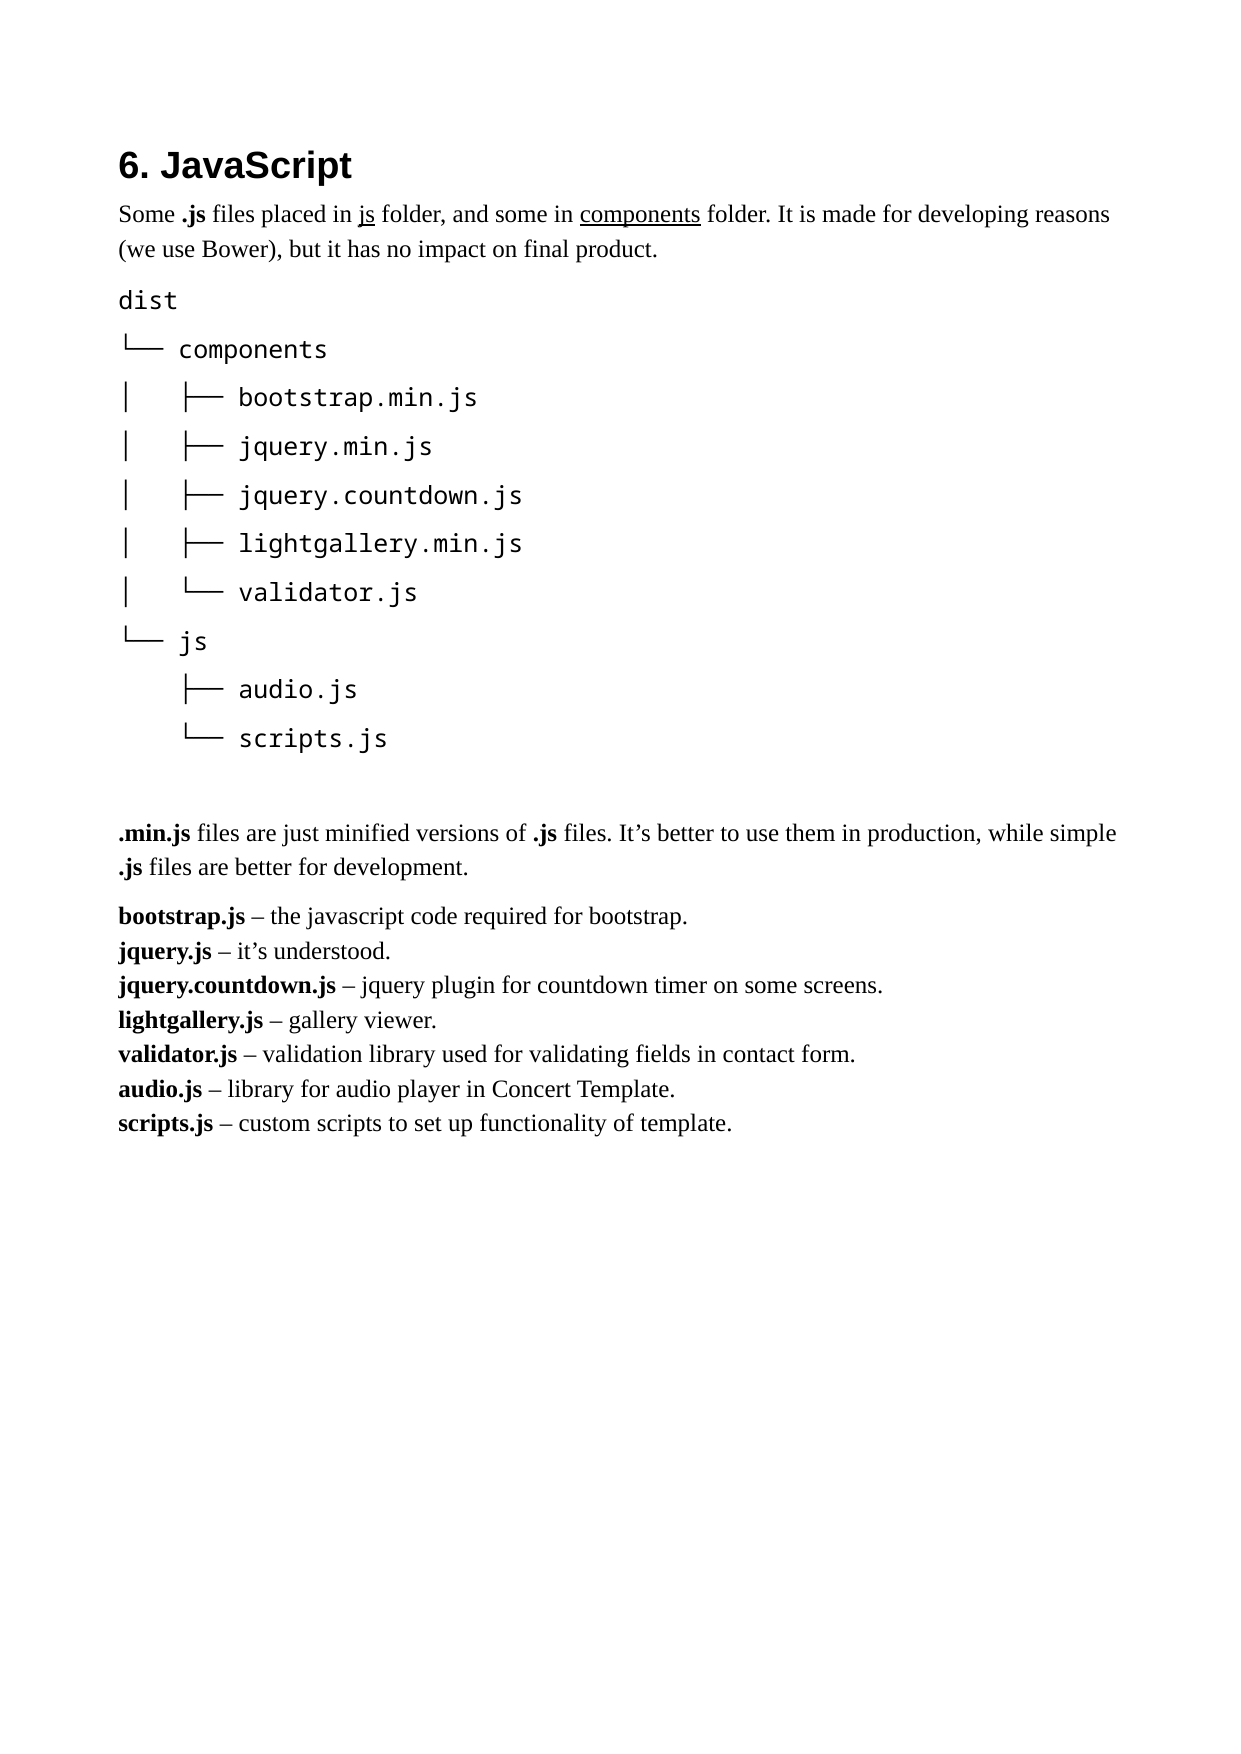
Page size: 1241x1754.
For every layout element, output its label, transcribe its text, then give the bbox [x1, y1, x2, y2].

text bootstrap.js – the javascript code required for bootstrap. jquery.js – it’s understood. jquery.countdown.js – jquery plugin for countdown timer on some screens. [118, 901, 1122, 999]
text └── components [118, 331, 1122, 366]
text Some .js files placed in js folder, and some in components folder. It is made for developing reasons (we use Bower), but it has no impact on final product. [118, 199, 1122, 262]
text │ ├── jquery.min.js [118, 429, 1122, 463]
text ├── audio.js [118, 672, 1122, 706]
text lightgallery.js – gallery viewer. [118, 1005, 1122, 1034]
text │ └── validator.js [118, 575, 1122, 609]
text │ ├── bootstrap.min.js [118, 380, 1122, 414]
text validator.js – validation library used for validating fields in contact form. [118, 1039, 1122, 1068]
text .min.js files are just minified versions of .js files. It’s better to use them in production, while simple .js files are better for development. [118, 818, 1122, 881]
text │ ├── jquery.countdown.js [118, 477, 1122, 511]
text dist [118, 283, 1122, 317]
text audio.js – library for audio player in Concert Template. scripts.js – custom scripts to set up functionality of template. [118, 1074, 1122, 1172]
text └── js [118, 623, 1122, 657]
subtitle 6. JavaScript [118, 143, 1122, 187]
text └── scripts.js [118, 721, 1122, 755]
text │ ├── lightgallery.min.js [118, 526, 1122, 560]
